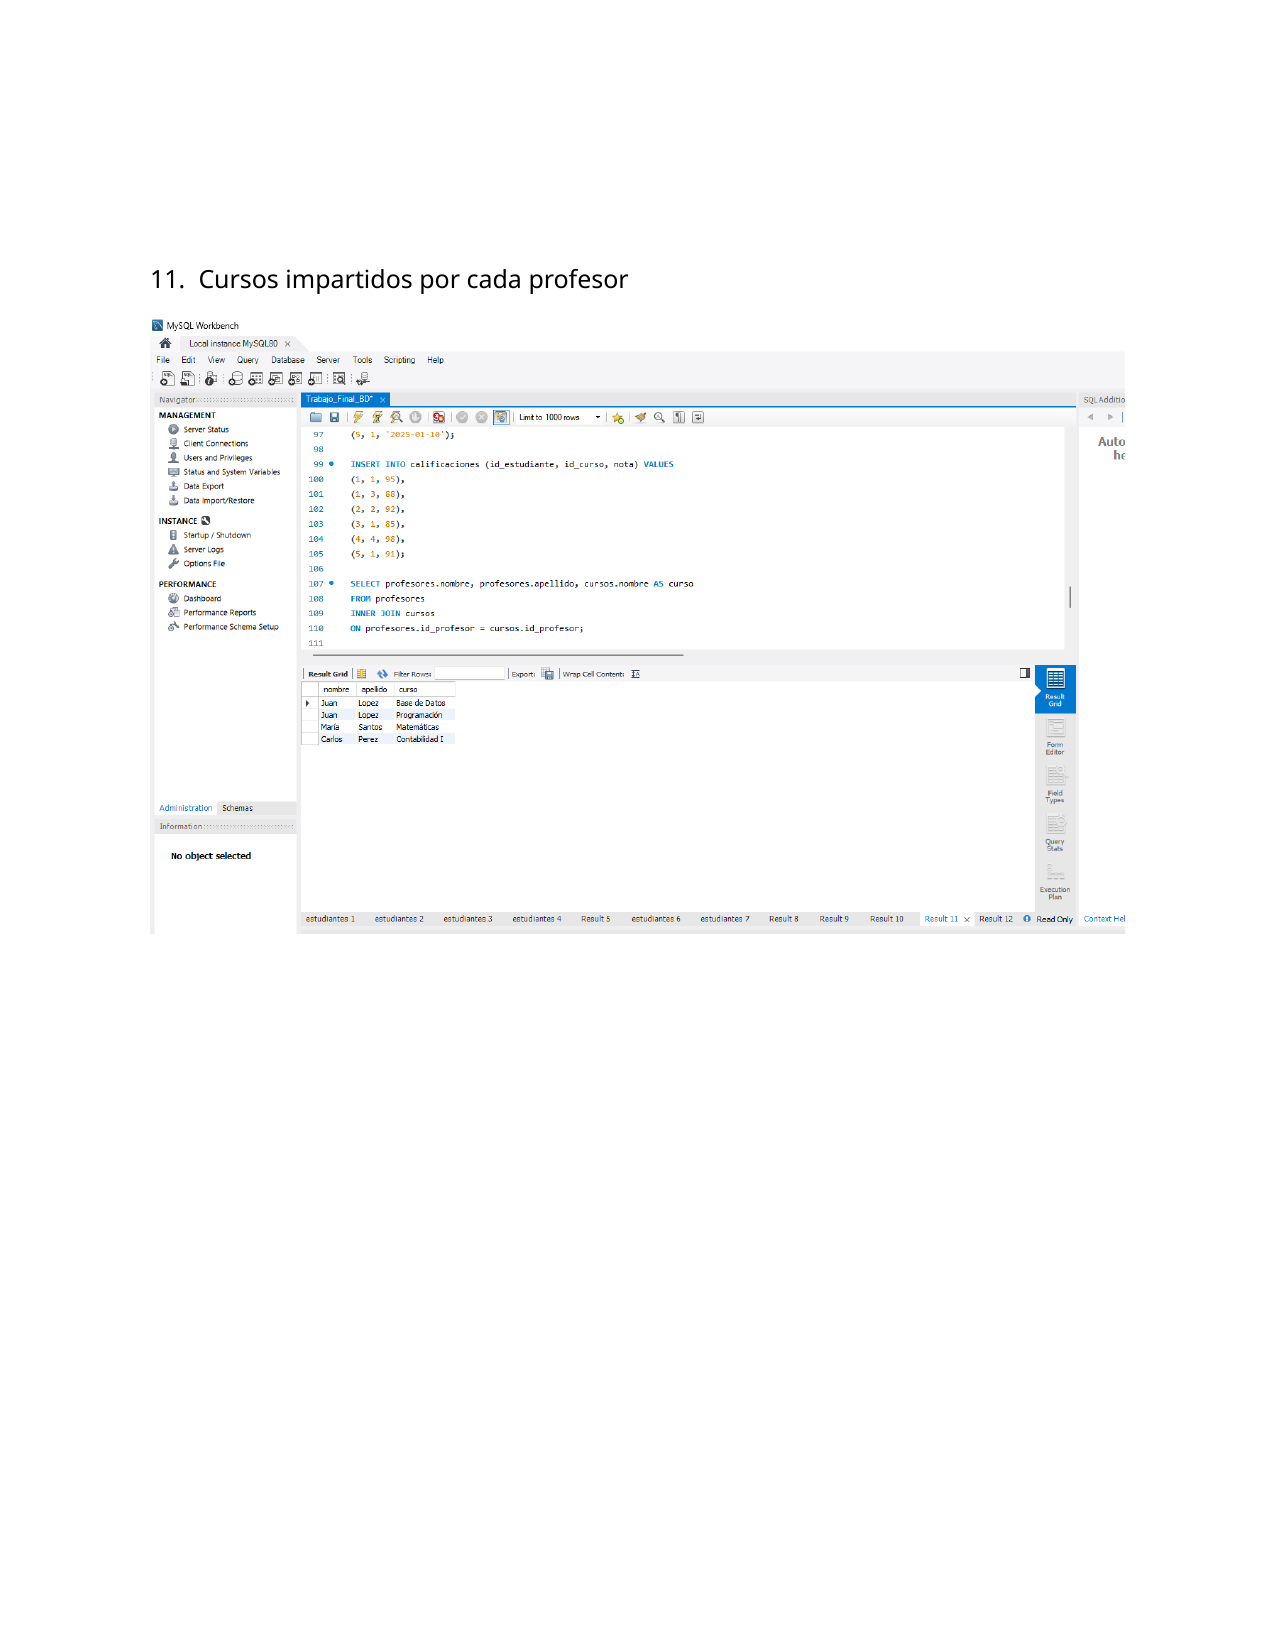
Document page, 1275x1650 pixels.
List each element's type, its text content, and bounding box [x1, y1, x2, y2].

text 11. Cursos impartidos por cada profesor [150, 262, 1125, 296]
